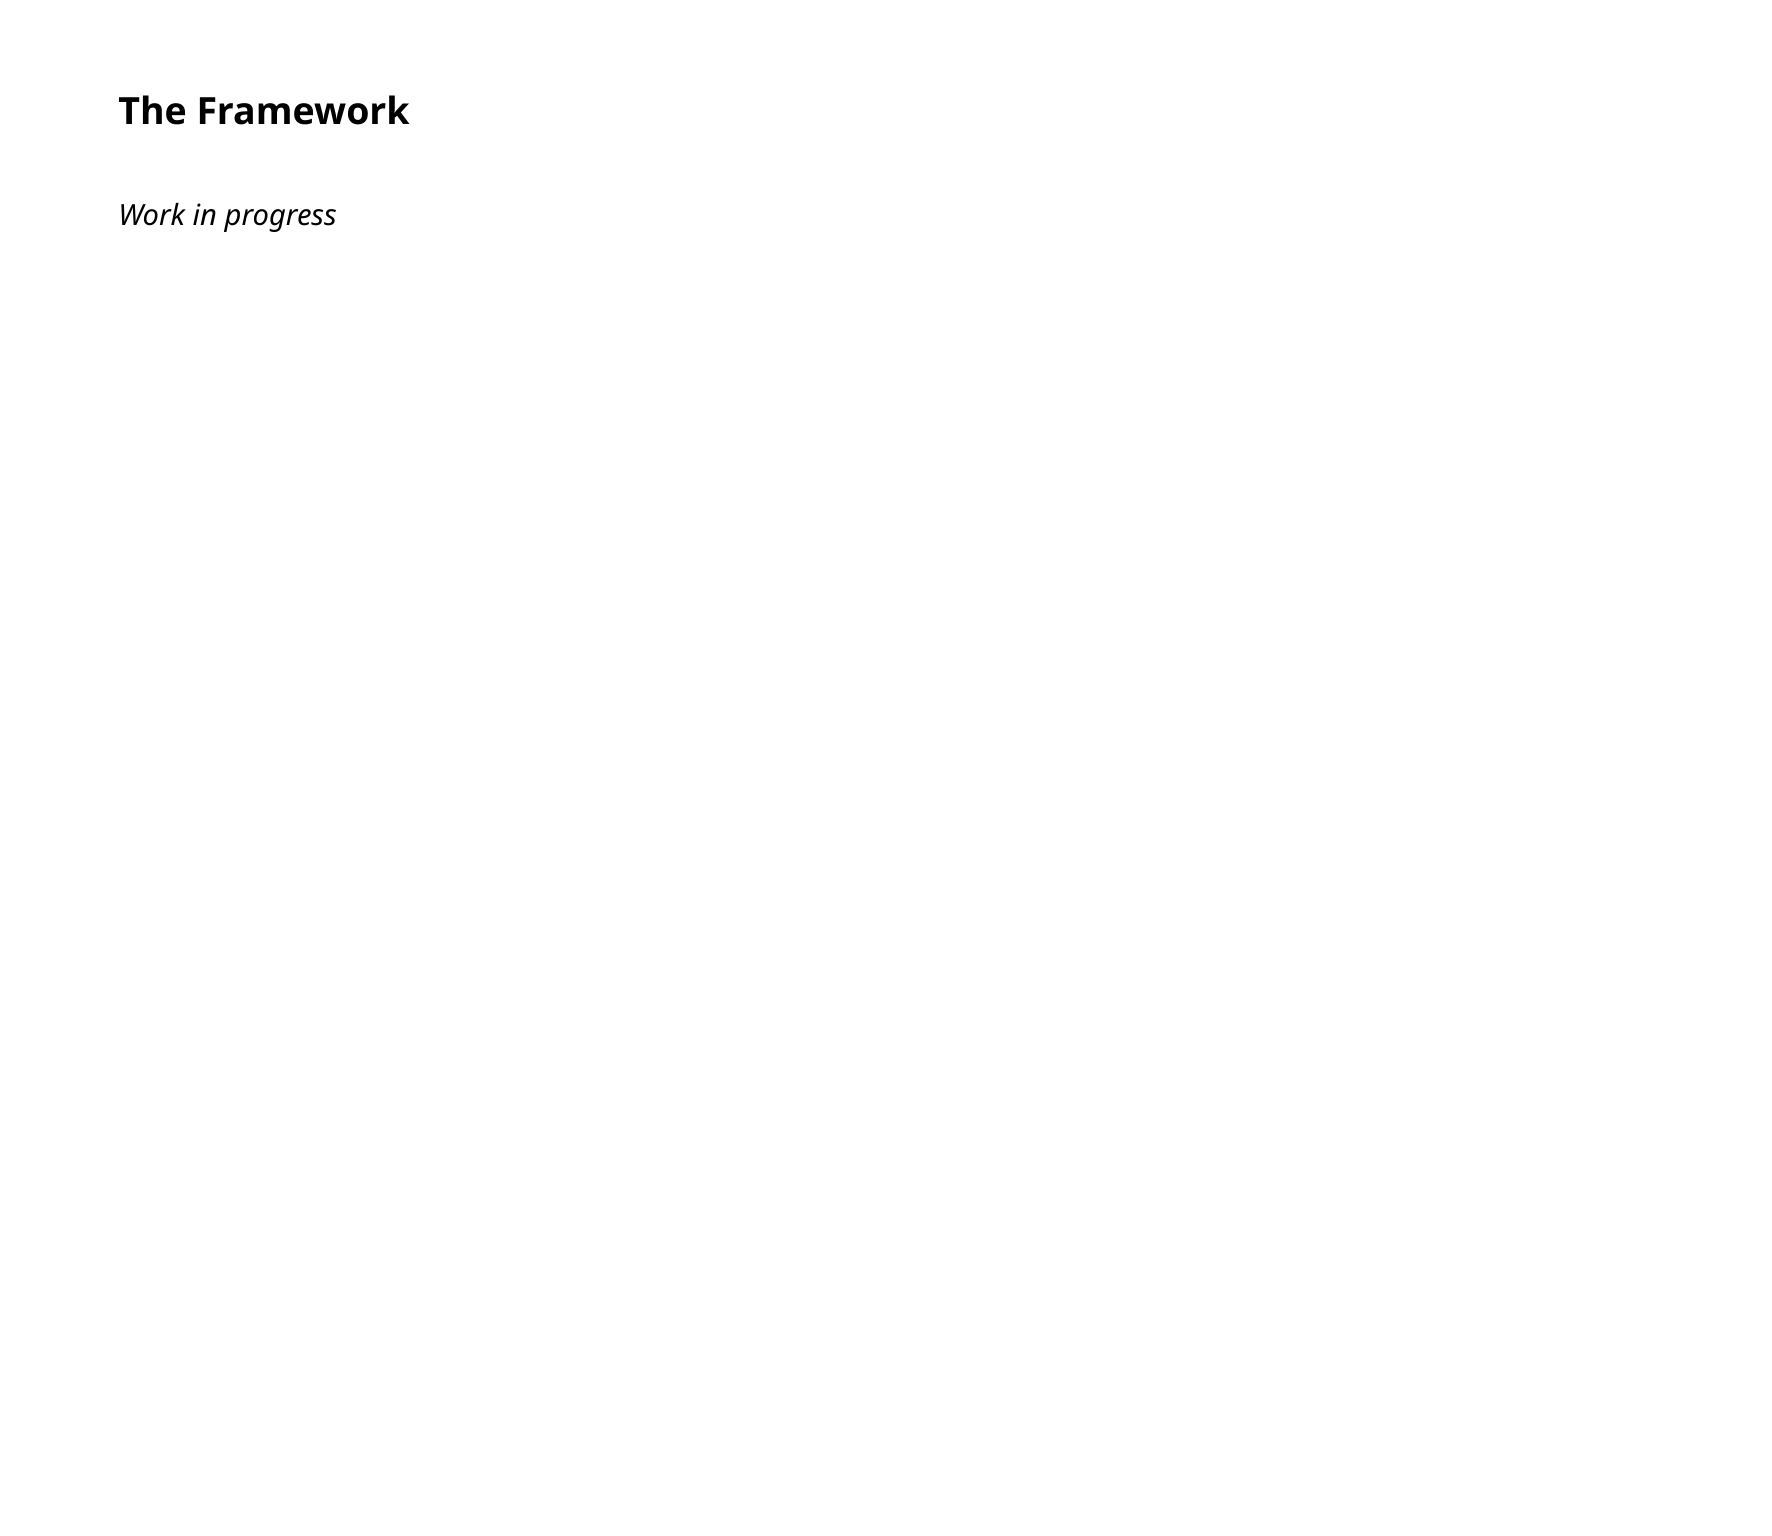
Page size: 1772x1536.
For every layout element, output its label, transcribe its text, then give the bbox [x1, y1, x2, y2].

subtitle The Framework [118, 84, 1713, 135]
text Work in progress [118, 194, 1713, 234]
